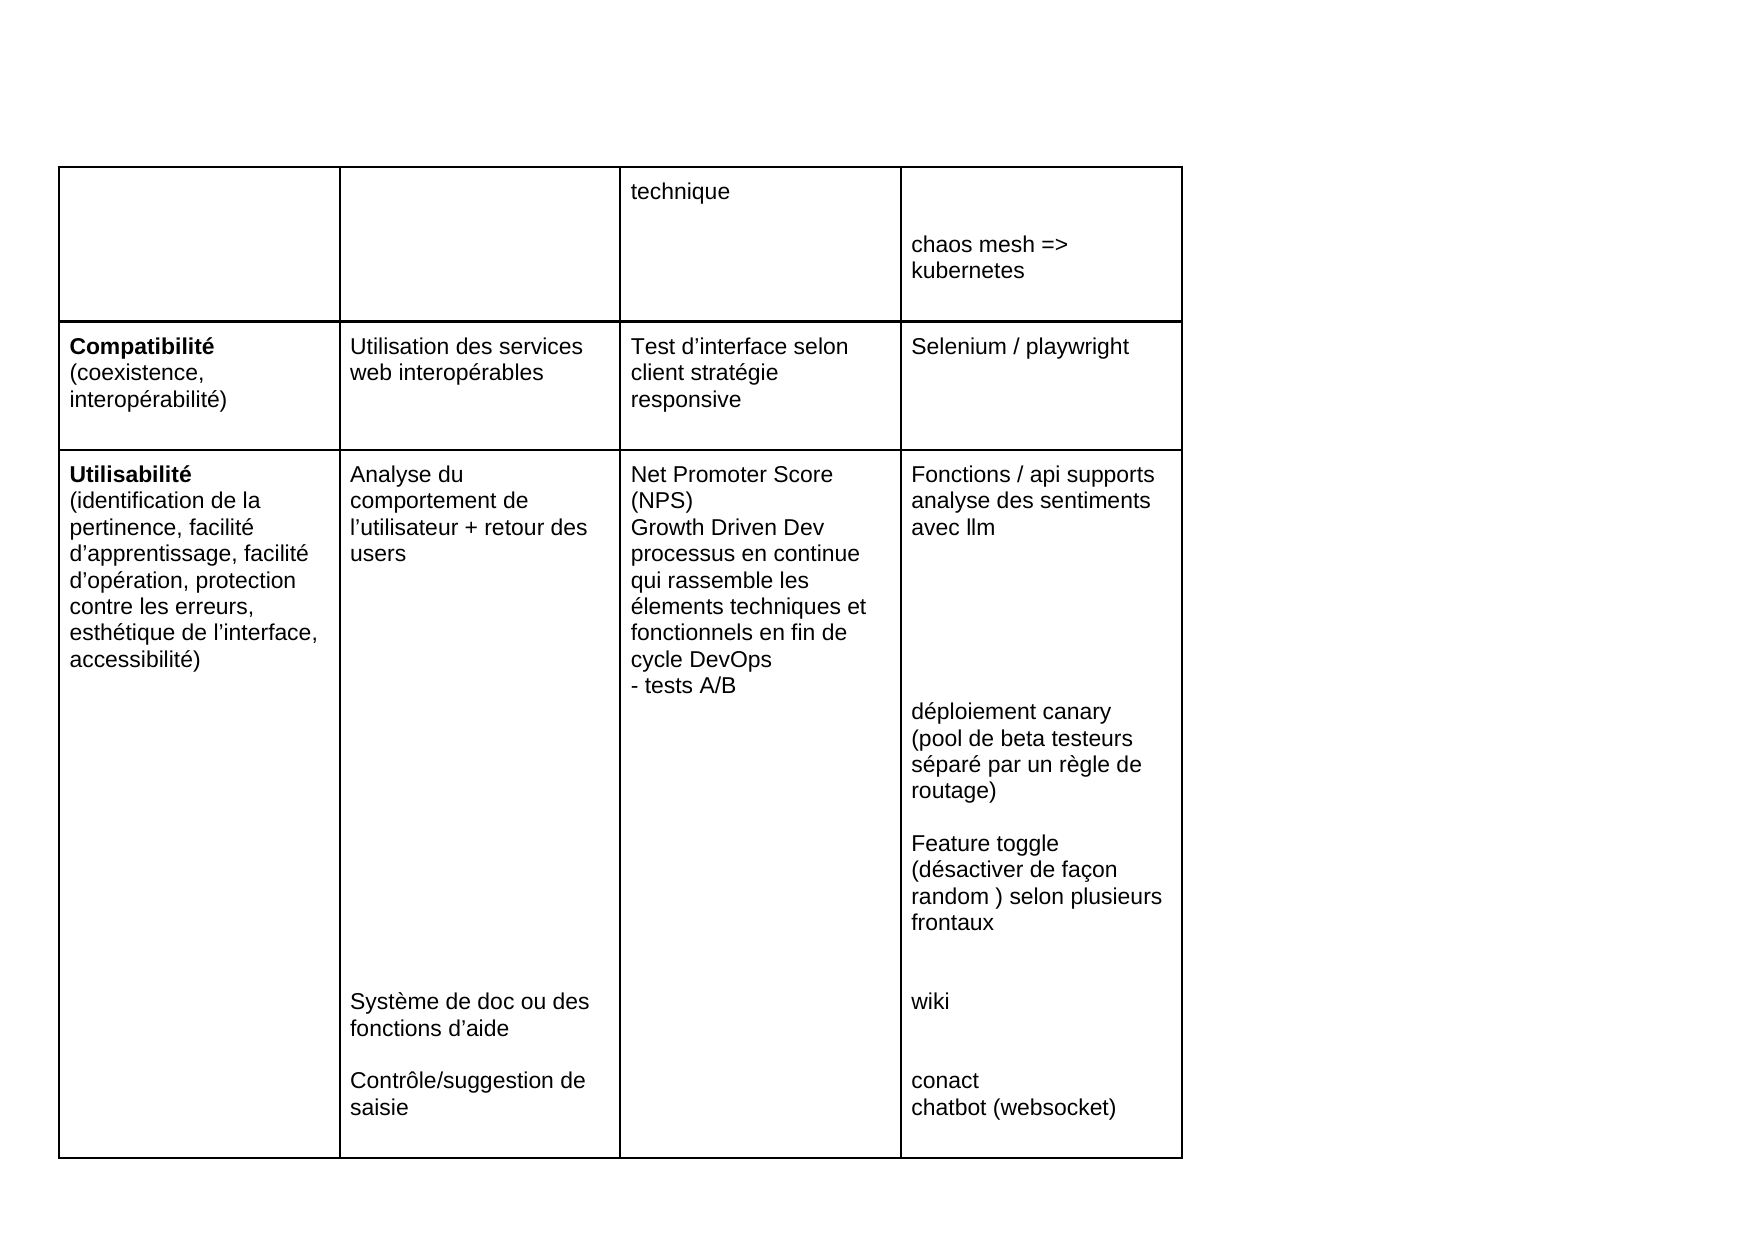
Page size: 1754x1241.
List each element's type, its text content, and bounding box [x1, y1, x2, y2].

table_cell Compatibilité (coexistence, interopérabilité) [60, 323, 339, 449]
table_cell Net Promoter Score (NPS) Growth Driven Dev processus en continue qui rassemble les élements techniques et fonctionnels en fin de cycle DevOps - tests A/B [621, 451, 900, 1157]
table_cell technique [621, 168, 900, 320]
table_cell Utilisabilité (identification de la pertinence, facilité d’apprentissage, facilité d’opération, protection contre les erreurs, esthétique de l’interface, accessibilité) [60, 451, 339, 1157]
table_cell [341, 168, 619, 320]
table_cell chaos mesh => kubernetes [902, 168, 1181, 320]
table_cell Fonctions / api supports analyse des sentiments avec llm déploiement canary (pool de beta testeurs séparé par un règle de routage) Feature toggle (désactiver de façon random ) selon plusieurs frontaux wiki conact chatbot (websocket) [902, 451, 1181, 1157]
table_cell Analyse du comportement de l’utilisateur + retour des users Système de doc ou des fonctions d’aide Contrôle/suggestion de saisie [341, 451, 619, 1157]
table_cell Selenium / playwright [902, 323, 1181, 449]
table_cell Test d’interface selon client stratégie responsive [621, 323, 900, 449]
table_cell [60, 168, 339, 320]
table_cell Utilisation des services web interopérables [341, 323, 619, 449]
